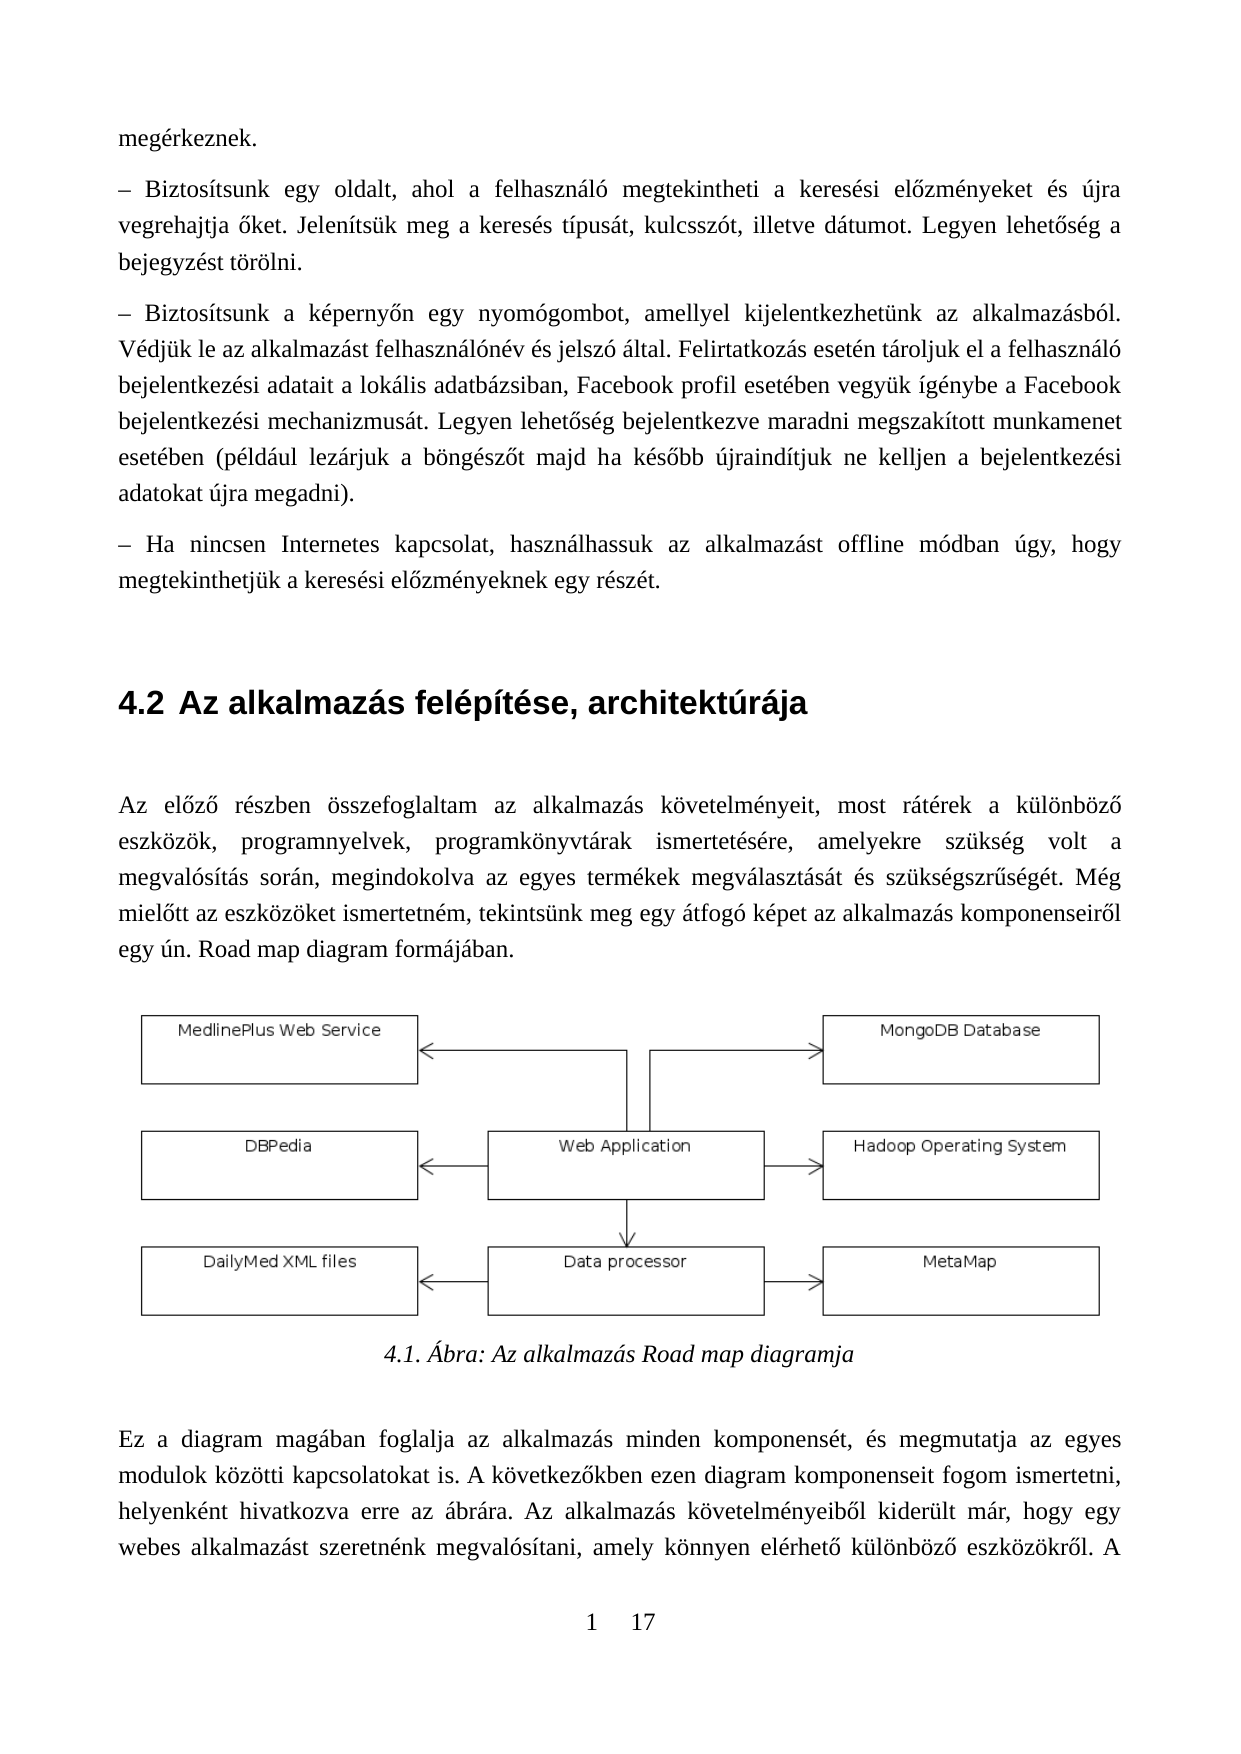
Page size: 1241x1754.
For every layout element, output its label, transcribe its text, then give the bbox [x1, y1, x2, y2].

subtitle 4.1. Ábra: Az alkalmazás Road map diagramja [118, 1339, 1122, 1367]
subtitle – Biztosítsunk egy oldalt, ahol a felhasználó megtekintheti a keresési előzményeket és újra vegrehajtja őket. Jelenítsük meg a keresés típusát, kulcsszót, illetve dátumot. Legyen lehetőség a bejegyzést törölni. [118, 169, 1122, 277]
subtitle Az előző részben összefoglaltam az alkalmazás követelményeit, most rátérek a különböző eszközök, programnyelvek, programkönyvtárak ismertetésére, amelyekre szükség volt a megvalósítás során, megindokolva az egyes termékek megválasztását és szükségszrűségét. Még mielőtt az eszközöket ismertetném, tekintsünk meg egy átfogó képet az alkalmazás komponenseiről egy ún. Road map diagram formájában. [118, 785, 1122, 965]
subtitle Az alkalmazás felépítése, architektúrája [118, 682, 1122, 721]
subtitle megérkeznek. [118, 118, 1122, 154]
subtitle – Biztosítsunk a képernyőn egy nyomógombot, amellyel kijelentkezhetünk az alkalmazásból. Védjük le az alkalmazást felhasználónév és jelszó által. Felirtatkozás esetén tároljuk el a felhasználó bejelentkezési adatait a lokális adatbázsiban, Facebook profil esetében vegyük ígénybe a Facebook bejelentkezési mechanizmusát. Legyen lehetőség bejelentkezve maradni megszakított munkamenet esetében (például lezárjuk a böngészőt majd ha később újraindítjuk ne kelljen a bejelentkezési adatokat újra megadni). [118, 292, 1122, 508]
subtitle – Ha nincsen Internetes kapcsolat, használhassuk az alkalmazást offline módban úgy, hogy megtekinthetjük a keresési előzményeknek egy részét. [118, 523, 1122, 596]
picture [118, 992, 1123, 1339]
subtitle Ez a diagram magában foglalja az alkalmazás minden komponensét, és megmutatja az egyes modulok közötti kapcsolatokat is. A következőkben ezen diagram komponenseit fogom ismertetni, helyenként hivatkozva erre az ábrára. Az alkalmazás követelményeiből kiderült már, hogy egy webes alkalmazást szeretnénk megvalósítani, amely könnyen elérhető különböző eszközökről. A [118, 1418, 1122, 1563]
